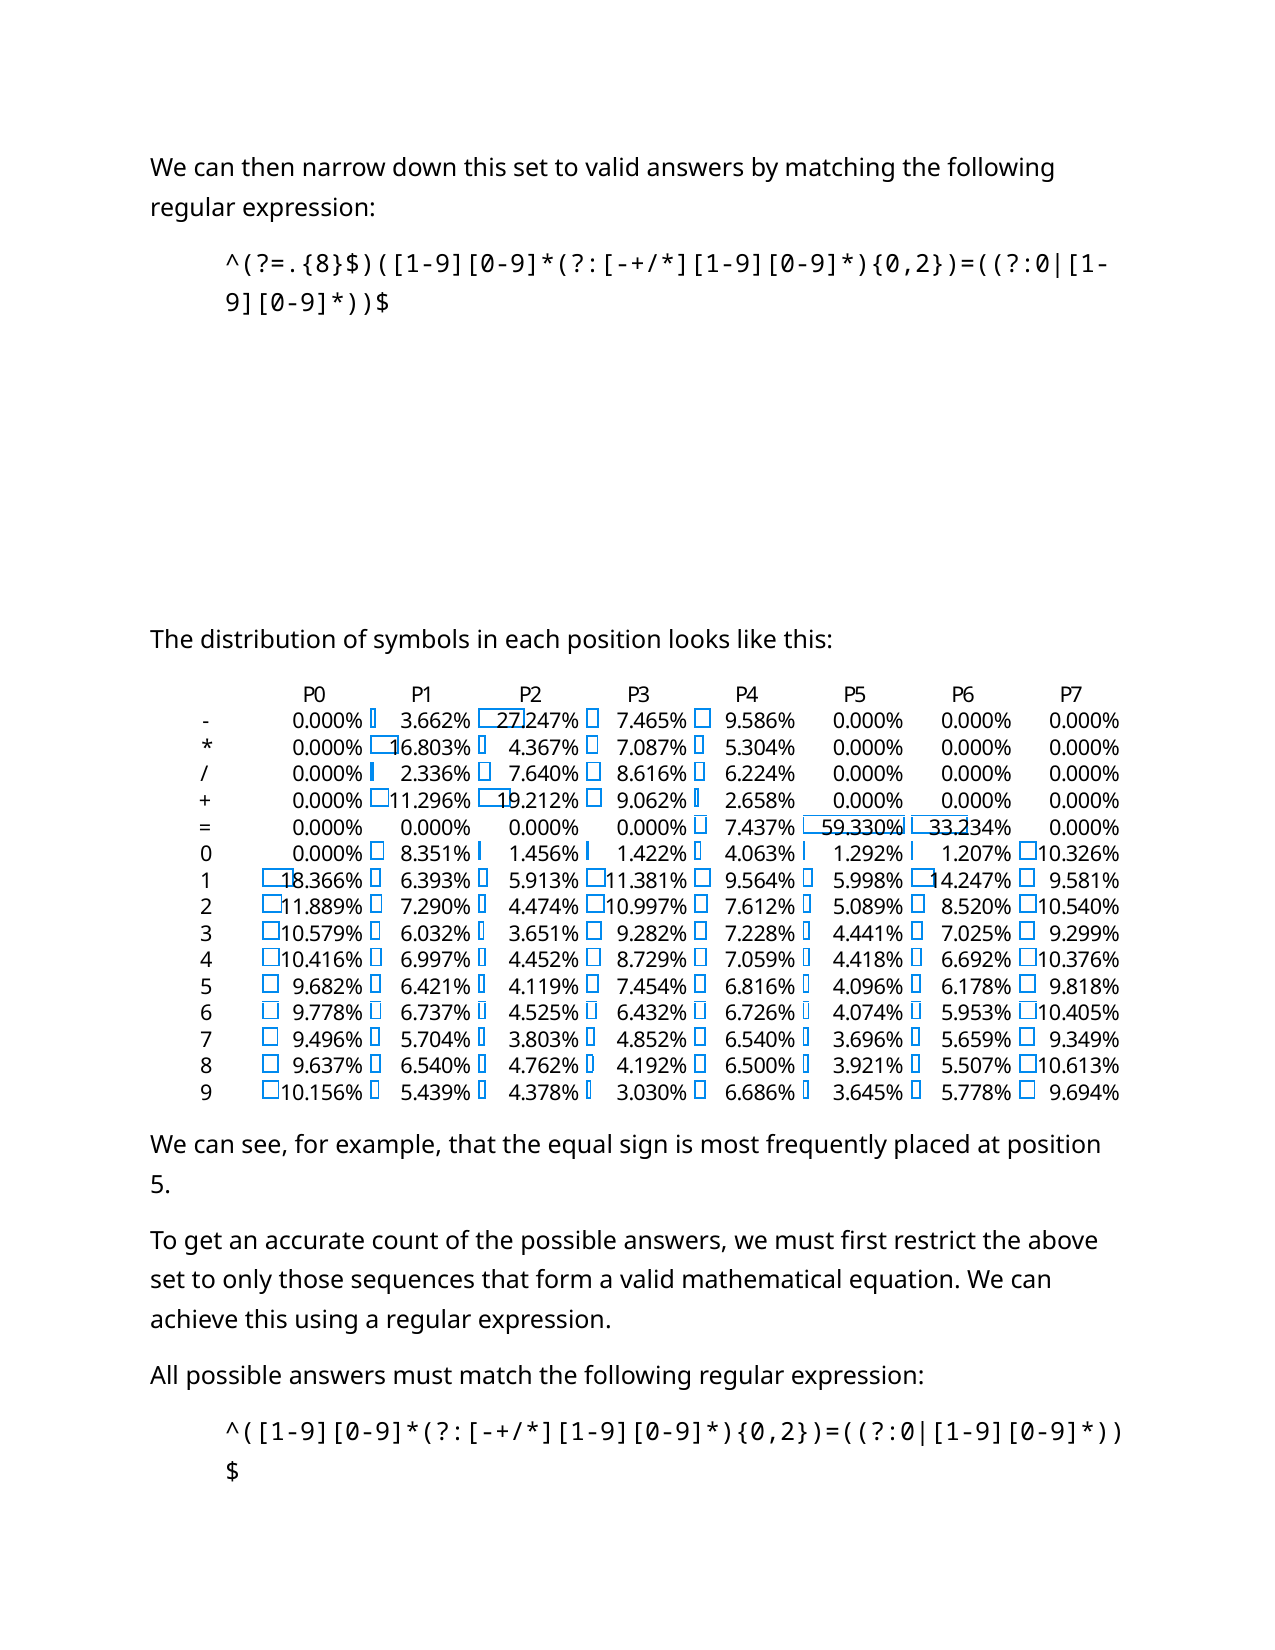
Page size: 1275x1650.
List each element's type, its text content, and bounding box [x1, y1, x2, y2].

text We can see, for example, that the equal sign is most frequently placed at position 5. [150, 1127, 1125, 1201]
text To get an accurate count of the possible answers, we must first restrict the above set to only those sequences that form a valid mathematical equation. We can achieve this using a regular expression. [150, 1223, 1125, 1336]
text The distribution of symbols in each position looks like this: [150, 622, 1125, 656]
text All possible answers must match the following regular expression: [150, 1358, 1125, 1392]
text We can then narrow down this set to valid answers by matching the following regular expression: [150, 150, 1125, 223]
text ^([1-9][0-9]*(?:[-+/*][1-9][0-9]*){0,2})=((?:0|[1-9][0-9]*))$ [225, 1414, 1125, 1487]
text ^(?=.{8}$)([1-9][0-9]*(?:[-+/*][1-9][0-9]*){0,2})=((?:0|[1-9][0-9]*))$ [225, 246, 1125, 319]
